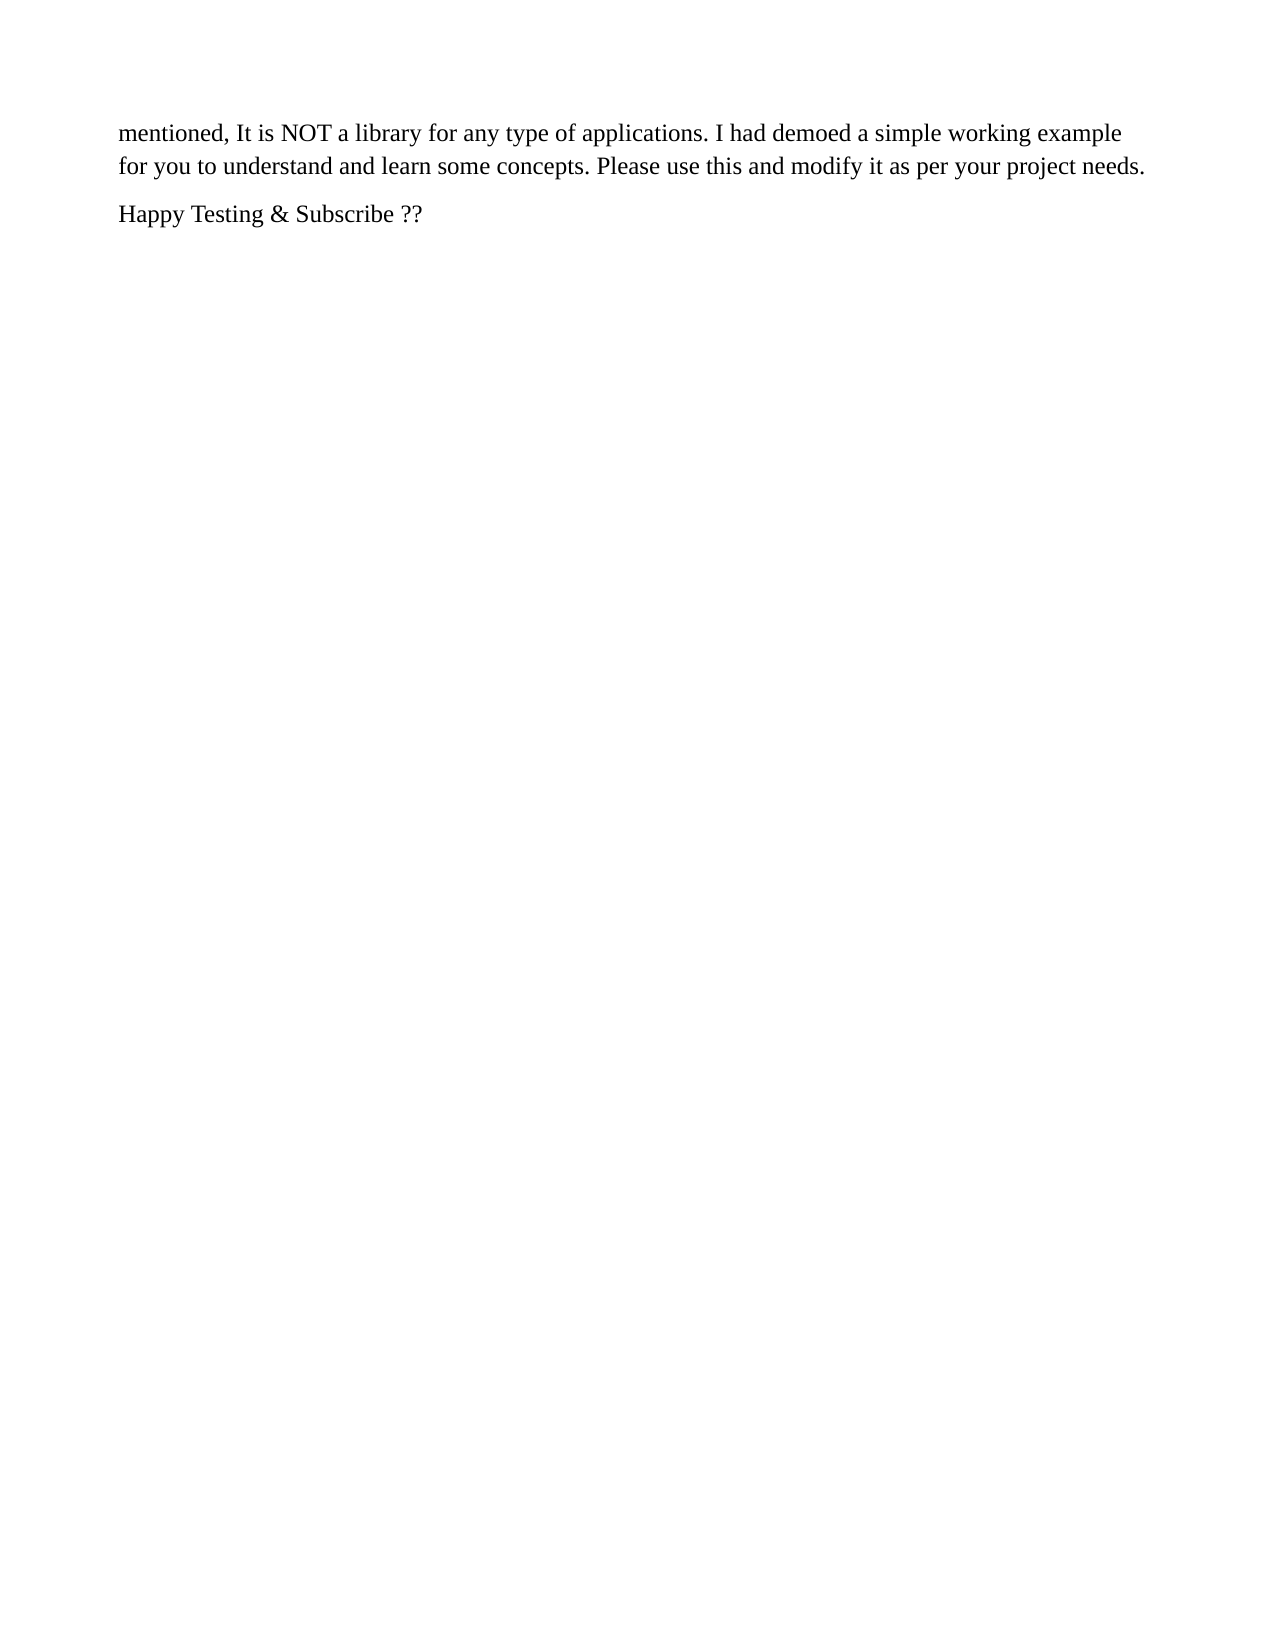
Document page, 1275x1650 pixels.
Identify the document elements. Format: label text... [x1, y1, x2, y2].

text Happy Testing & Subscribe ?? [118, 199, 1157, 227]
text mentioned, It is NOT a library for any type of applications. I had demoed a simple working example for you to understand and learn some concepts. Please use this and modify it as per your project needs. [118, 118, 1157, 180]
